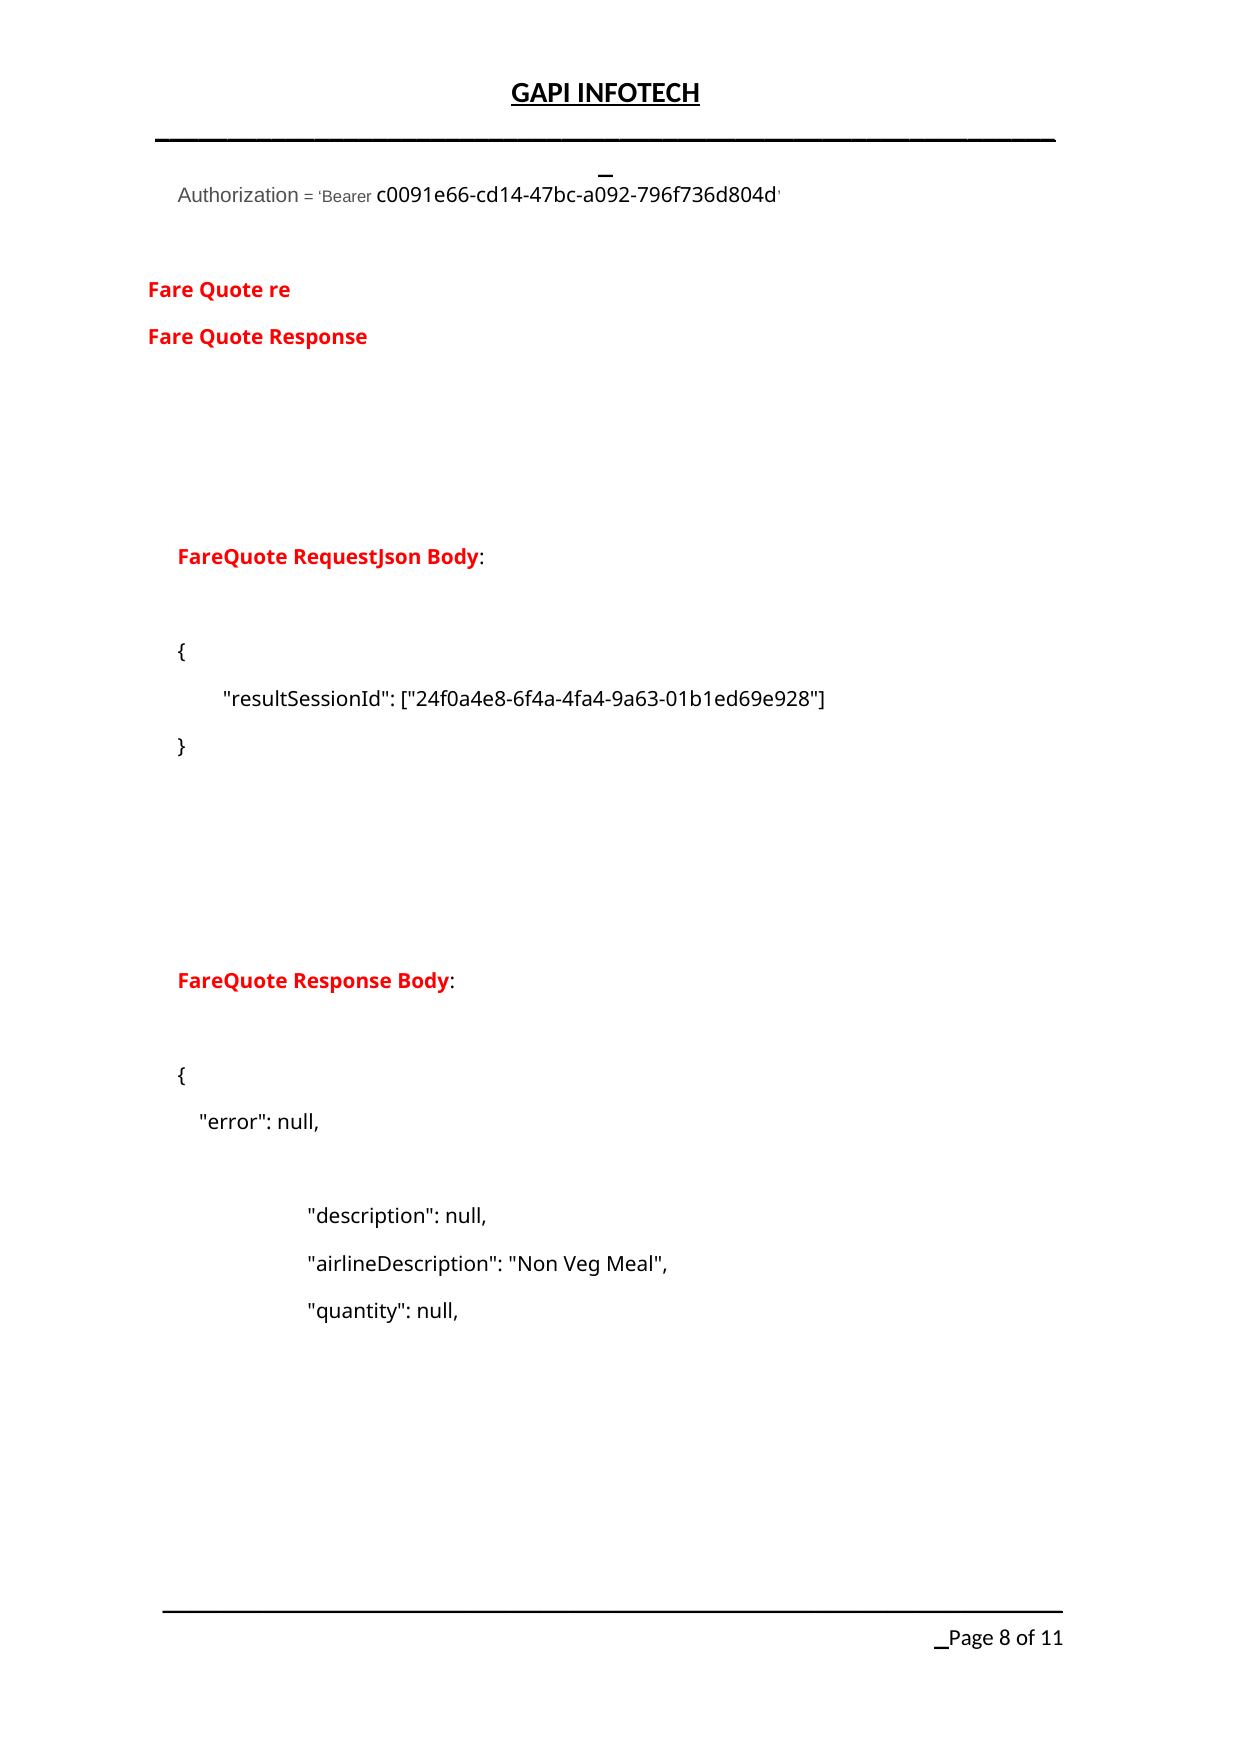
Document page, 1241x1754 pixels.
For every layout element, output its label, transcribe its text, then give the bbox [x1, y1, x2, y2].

list FareQuote RequestJson Body: [177, 542, 1063, 571]
list "description": null, [177, 1202, 1063, 1230]
list "airlineDescription": "Non Veg Meal", [177, 1249, 1063, 1277]
text Fare Quote Response [148, 322, 1063, 350]
text Authorization = ‘Bearer c0091e66-cd14-47bc-a092-796f736d804d’ [148, 181, 1063, 209]
text Fare Quote re [148, 275, 1063, 303]
list { [177, 1060, 1063, 1089]
list { [177, 637, 1063, 665]
list "resultSessionId": ["24f0a4e8-6f4a-4fa4-9a63-01b1ed69e928"] [177, 684, 1063, 712]
list "quantity": null, [177, 1296, 1063, 1324]
list "error": null, [177, 1107, 1063, 1136]
list FareQuote Response Body: [177, 966, 1063, 995]
list } [177, 731, 1063, 759]
